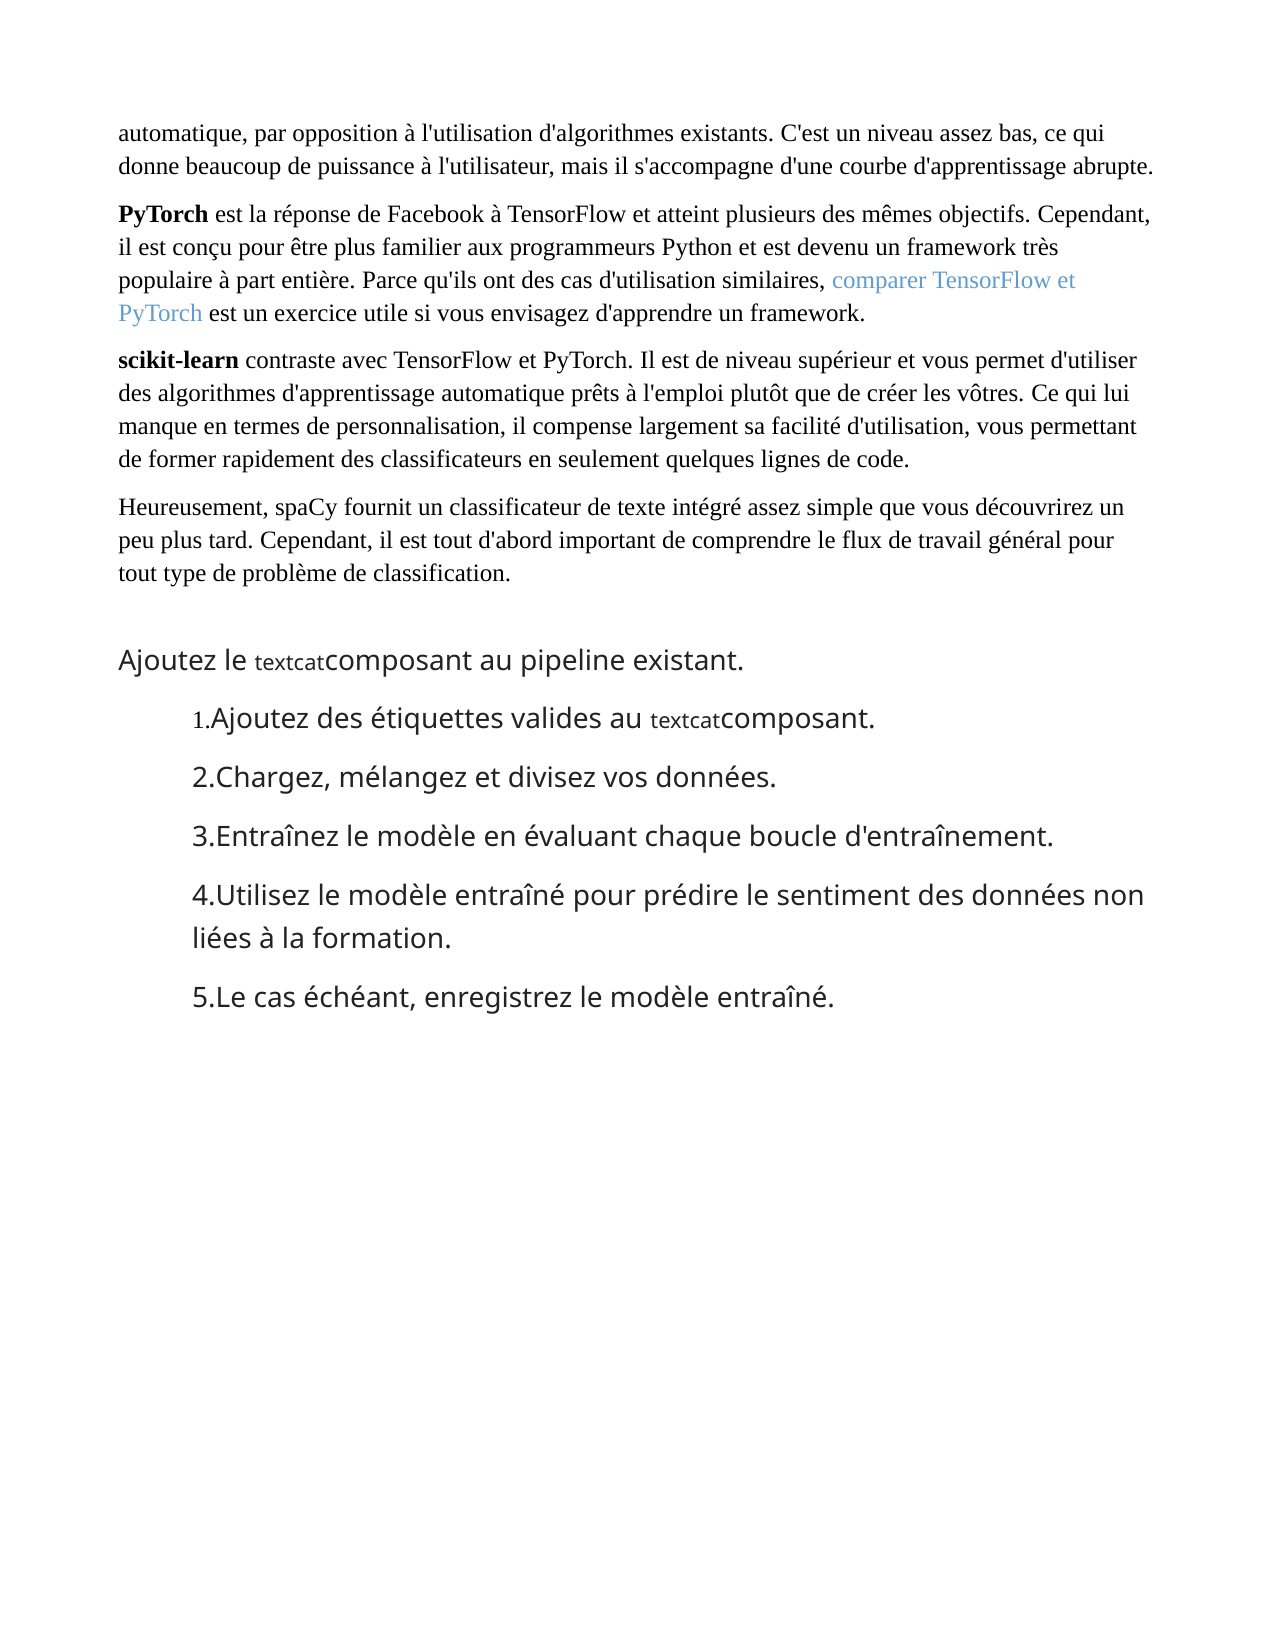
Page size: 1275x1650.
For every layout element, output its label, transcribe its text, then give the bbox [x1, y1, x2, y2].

text Ajoutez le textcatcomposant au pipeline existant. [118, 606, 1157, 678]
list Utilisez le modèle entraîné pour prédire le sentiment des données non liées à la formation. [118, 875, 1157, 957]
text Heureusement, spaCy fournit un classificateur de texte intégré assez simple que vous découvrirez un peu plus tard. Cependant, il est tout d'abord important de comprendre le flux de travail général pour tout type de problème de classification. [118, 492, 1157, 587]
text scikit-learn contraste avec TensorFlow et PyTorch. Il est de niveau supérieur et vous permet d'utiliser des algorithmes d'apprentissage automatique prêts à l'emploi plutôt que de créer les vôtres. Ce qui lui manque en termes de personnalisation, il compense largement sa facilité d'utilisation, vous permettant de former rapidement des classificateurs en seulement quelques lignes de code. [118, 345, 1157, 473]
text PyTorch est la réponse de Facebook à TensorFlow et atteint plusieurs des mêmes objectifs. Cependant, il est conçu pour être plus familier aux programmeurs Python et est devenu un framework très populaire à part entière. Parce qu'ils ont des cas d'utilisation similaires, comparer TensorFlow et PyTorch est un exercice utile si vous envisagez d'apprendre un framework. [118, 199, 1157, 327]
list Le cas échéant, enregistrez le modèle entraîné. [118, 977, 1157, 1016]
list Chargez, mélangez et divisez vos données. [118, 757, 1157, 796]
text automatique, par opposition à l'utilisation d'algorithmes existants. C'est un niveau assez bas, ce qui donne beaucoup de puissance à l'utilisateur, mais il s'accompagne d'une courbe d'apprentissage abrupte. [118, 118, 1157, 180]
list Ajoutez des étiquettes valides au textcatcomposant. [118, 699, 1157, 737]
list Entraînez le modèle en évaluant chaque boucle d'entraînement. [118, 816, 1157, 854]
